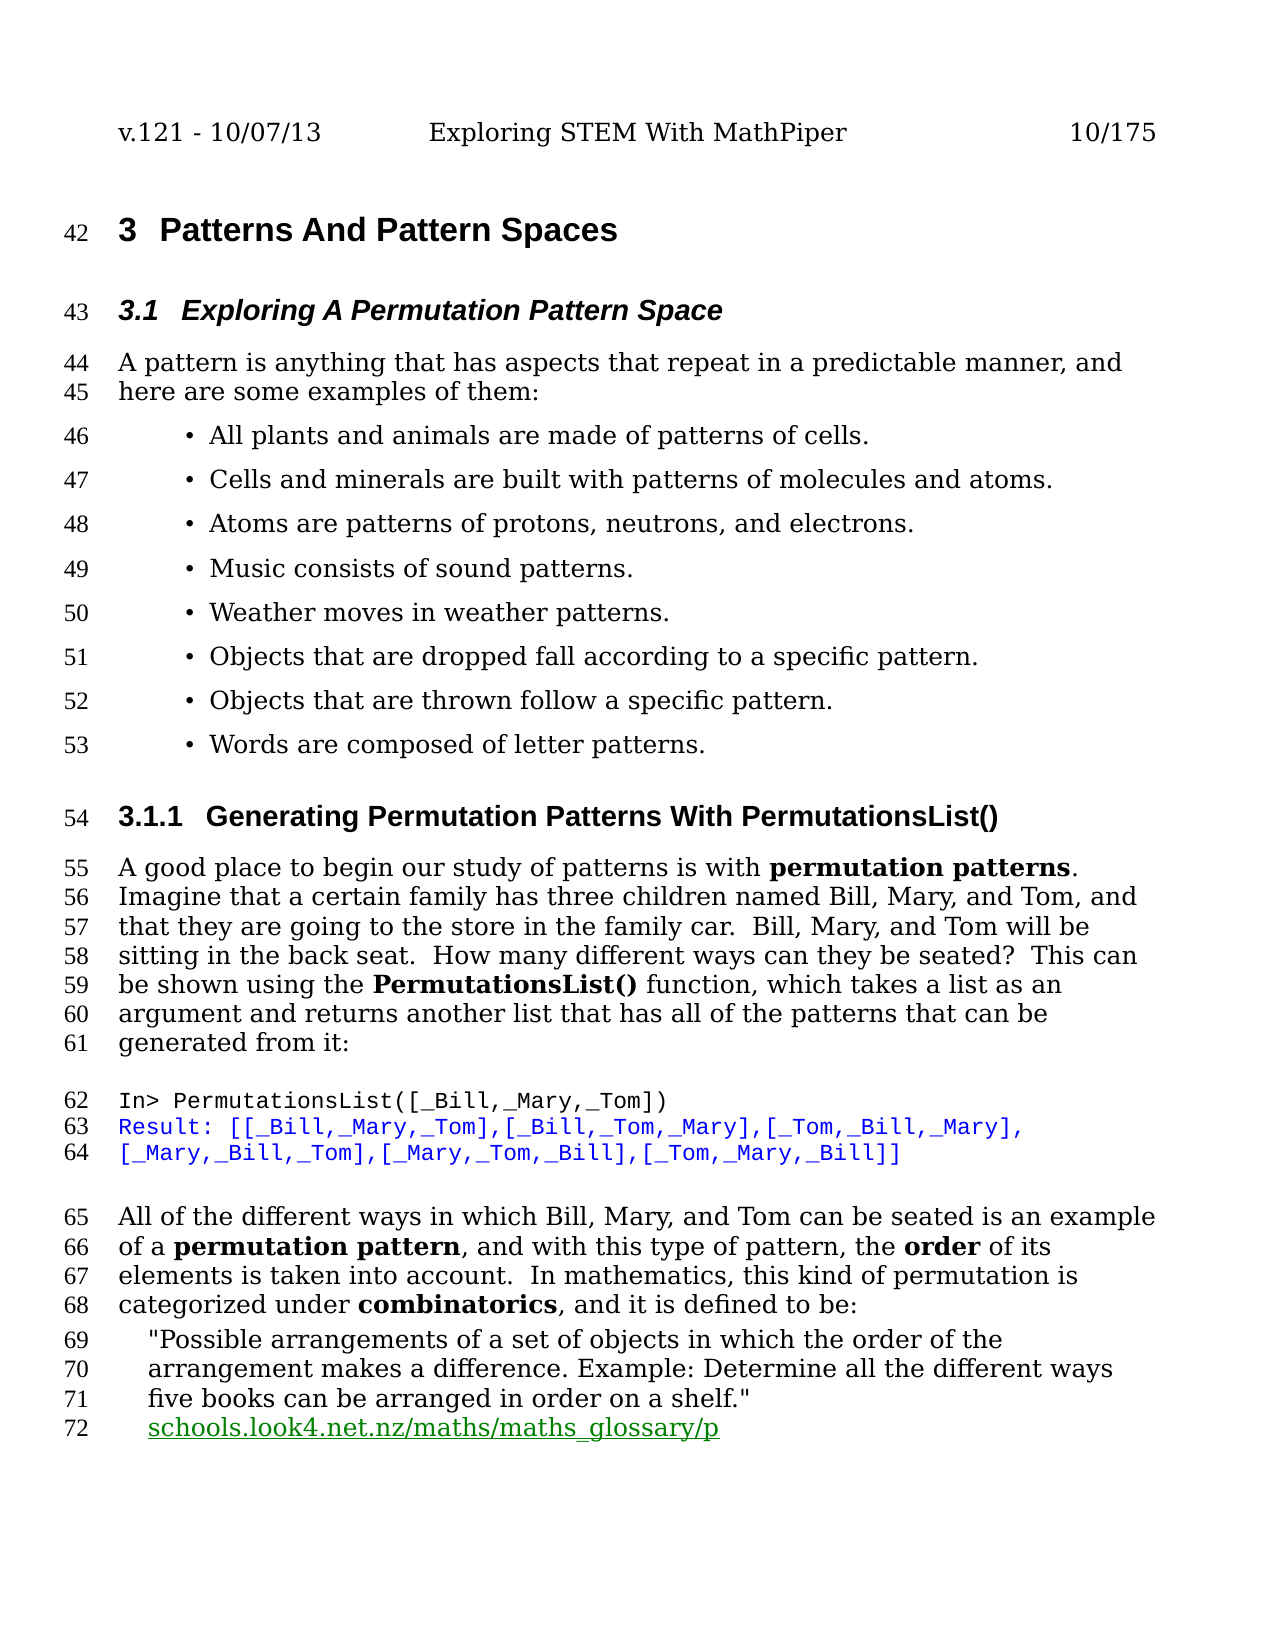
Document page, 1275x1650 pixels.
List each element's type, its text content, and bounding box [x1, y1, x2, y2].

list Weather moves in weather patterns. [185, 598, 1157, 627]
list Words are composed of letter patterns. [185, 730, 1157, 759]
text In> PermutationsList([_Bill,_Mary,_Tom]) [118, 1090, 1157, 1116]
list Objects that are thrown follow a specific pattern. [185, 686, 1157, 715]
subtitle Exploring A Permutation Pattern Space [118, 293, 1157, 327]
list Music consists of sound patterns. [185, 554, 1157, 583]
text A pattern is anything that has aspects that repeat in a predictable manner, and here are some examples of them: [118, 348, 1157, 406]
text A good place to begin our study of patterns is with permutation patterns. Imagine that a certain family has three children named Bill, Mary, and Tom, and that they are going to the store in the family car. Bill, Mary, and Tom will be sitting in the back seat. How many different ways can they be seated? This can be shown using the PermutationsList() function, which takes a list as an argument and returns another list that has all of the patterns that can be generated from it: [118, 853, 1157, 1058]
list Objects that are dropped fall according to a specific pattern. [185, 642, 1157, 671]
text "Possible arrangements of a set of objects in which the order of the arrangement makes a difference. Example: Determine all the different ways five books can be arranged in order on a shelf." schools.look4.net.nz/maths/maths_glossary/p [148, 1326, 1157, 1442]
list Atoms are patterns of protons, neutrons, and electrons. [185, 509, 1157, 539]
list Cells and minerals are built with patterns of molecules and atoms. [185, 465, 1157, 494]
text All of the different ways in which Bill, Mary, and Tom can be seated is an example of a permutation pattern, and with this type of pattern, the order of its elements is taken into account. In mathematics, this kind of permutation is categorized under combinatorics, and it is defined to be: [118, 1202, 1157, 1319]
text Result: [[_Bill,_Mary,_Tom],[_Bill,_Tom,_Mary],[_Tom,_Bill,_Mary],[_Mary,_Bill,_Tom],[_Mary,_Tom,_Bill],[_Tom,_Mary,_Bill]] [118, 1116, 1157, 1167]
subtitle Generating Permutation Patterns With PermutationsList() [118, 799, 1157, 832]
list All plants and animals are made of patterns of cells. [185, 421, 1157, 450]
subtitle Patterns And Pattern Spaces [118, 210, 1157, 248]
